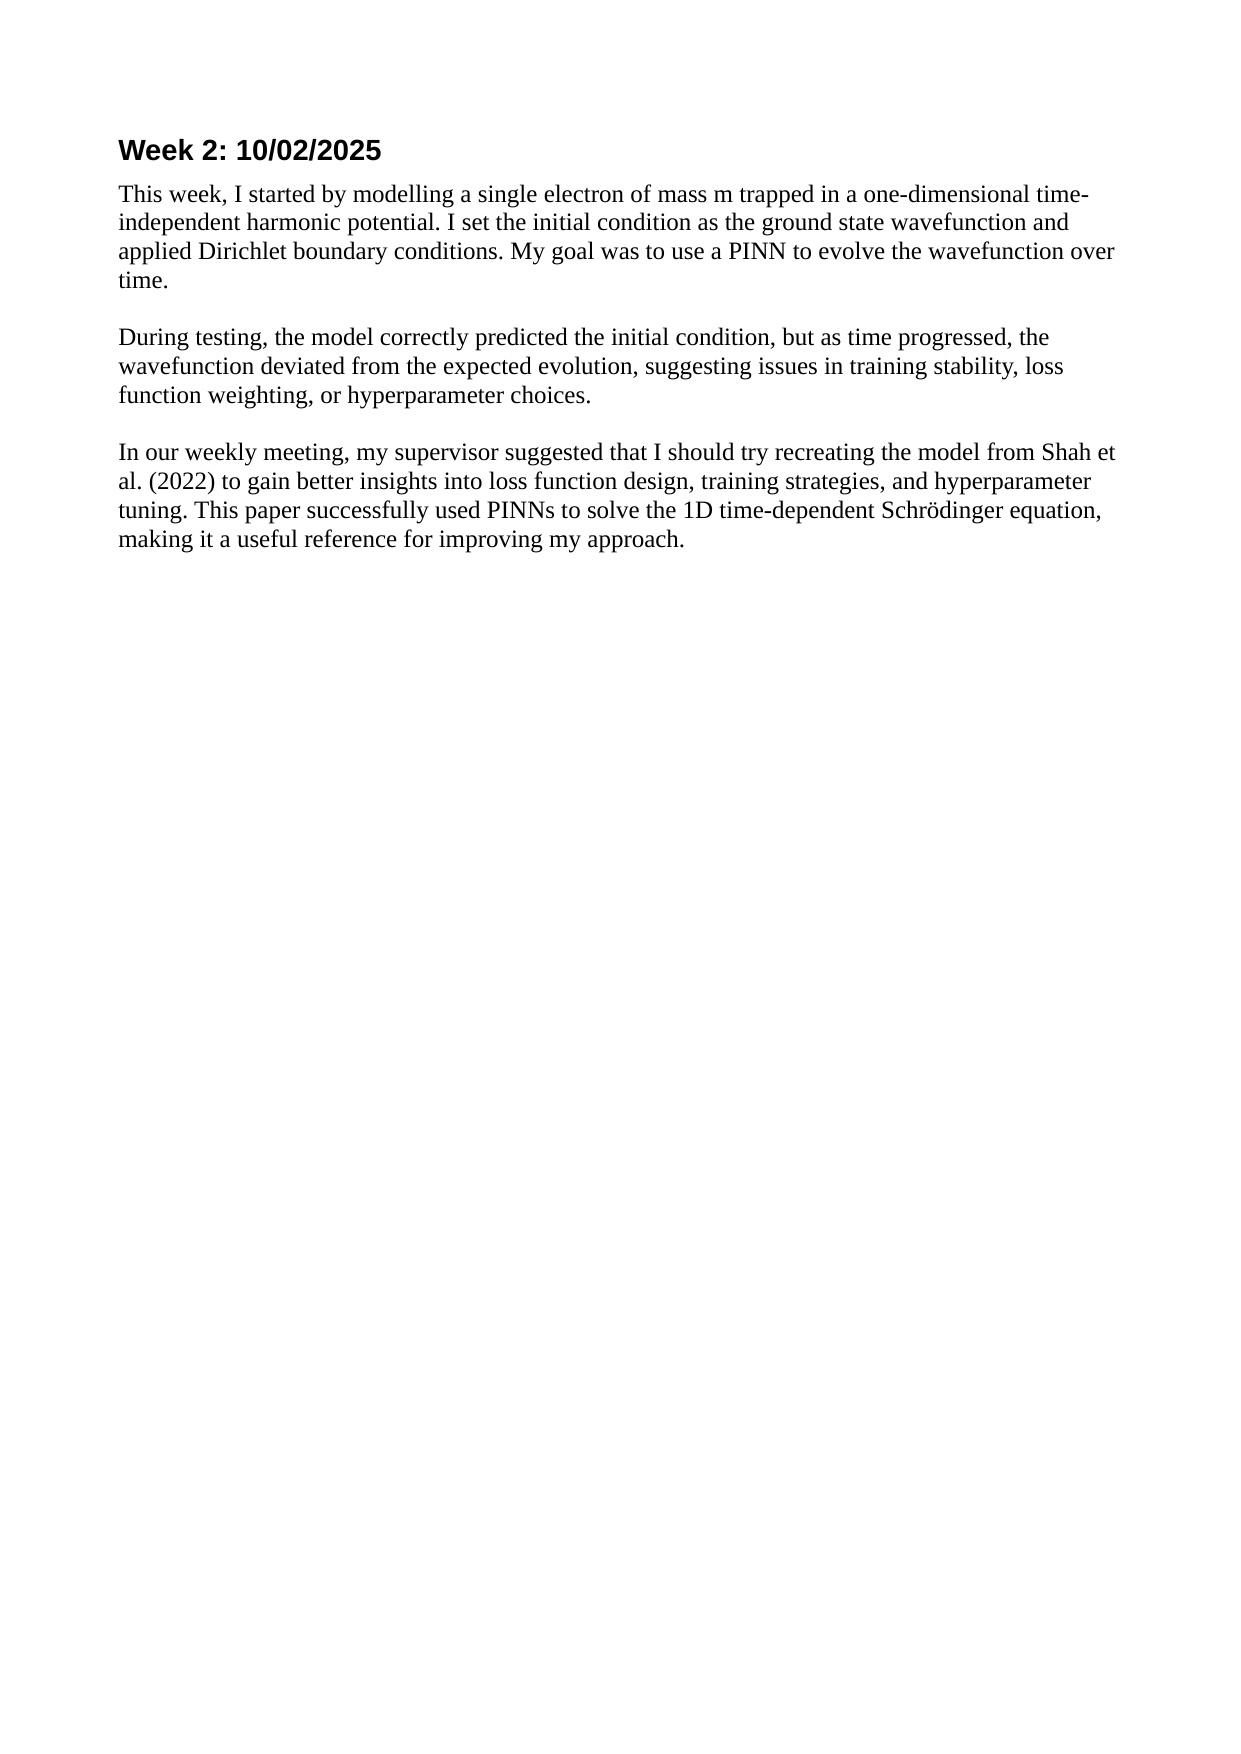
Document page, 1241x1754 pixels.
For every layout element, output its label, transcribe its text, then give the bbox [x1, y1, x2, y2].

text In our weekly meeting, my supervisor suggested that I should try recreating the model from Shah et al. (2022) to gain better insights into loss function design, training strategies, and hyperparameter tuning. This paper successfully used PINNs to solve the 1D time-dependent Schrödinger equation, making it a useful reference for improving my approach. [118, 437, 1122, 610]
text This week, I started by modelling a single electron of mass m trapped in a one-dimensional time-independent harmonic potential. I set the initial condition as the ground state wavefunction and applied Dirichlet boundary conditions. My goal was to use a PINN to evolve the wavefunction over time. [118, 179, 1122, 294]
text During testing, the model correctly predicted the initial condition, but as time progressed, the wavefunction deviated from the expected evolution, suggesting issues in training stability, loss function weighting, or hyperparameter choices. [118, 322, 1122, 409]
subtitle Week 2: 10/02/2025 [118, 133, 1122, 166]
